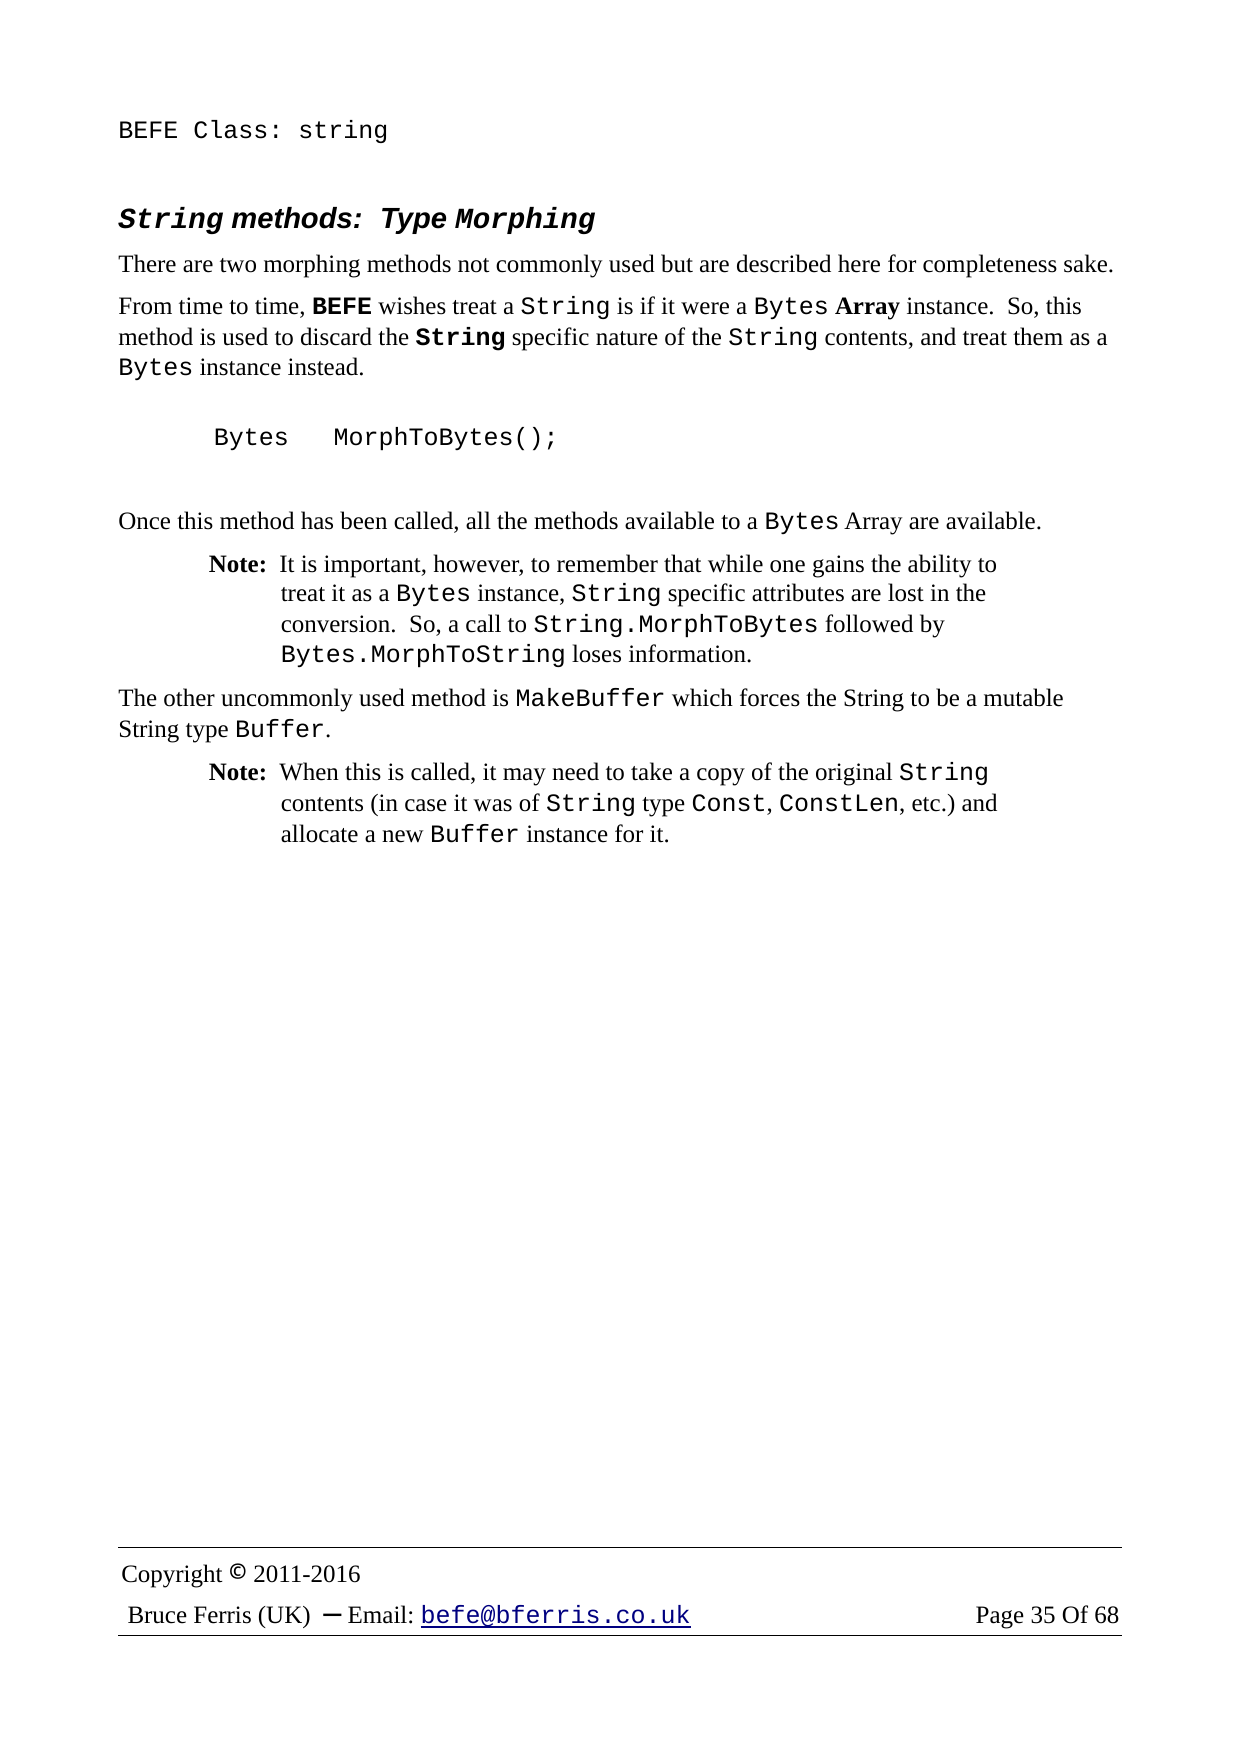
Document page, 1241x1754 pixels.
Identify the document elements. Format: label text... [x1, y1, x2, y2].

text Bytes MorphToBytes(); [213, 396, 1122, 452]
text Note: It is important, however, to remember that while one gains the ability to treat it as a Bytes instance, String specific attributes are lost in the conversion. So, a call to String.MorphToBytes followed by Bytes.MorphToString loses information. [209, 549, 1002, 670]
text Once this method has been called, all the methods available to a Bytes Array are available. [118, 506, 1122, 537]
text Note: When this is called, it may need to take a copy of the original String contents (in case it was of String type Const, ConstLen, etc.) and allocate a new Buffer instance for it. [209, 757, 1002, 849]
subtitle String methods: Type Morphing [118, 201, 1122, 237]
text From time to time, BEFE wishes treat a String is if it were a Bytes Array instance. So, this method is used to discard the String specific nature of the String contents, and treat them as a Bytes instance instead. [118, 291, 1122, 383]
text There are two morphing methods not commonly used but are described here for completeness sake. [118, 249, 1122, 278]
text The other uncommonly used method is MakeBuffer which forces the String to be a mutable String type Buffer. [118, 683, 1122, 744]
